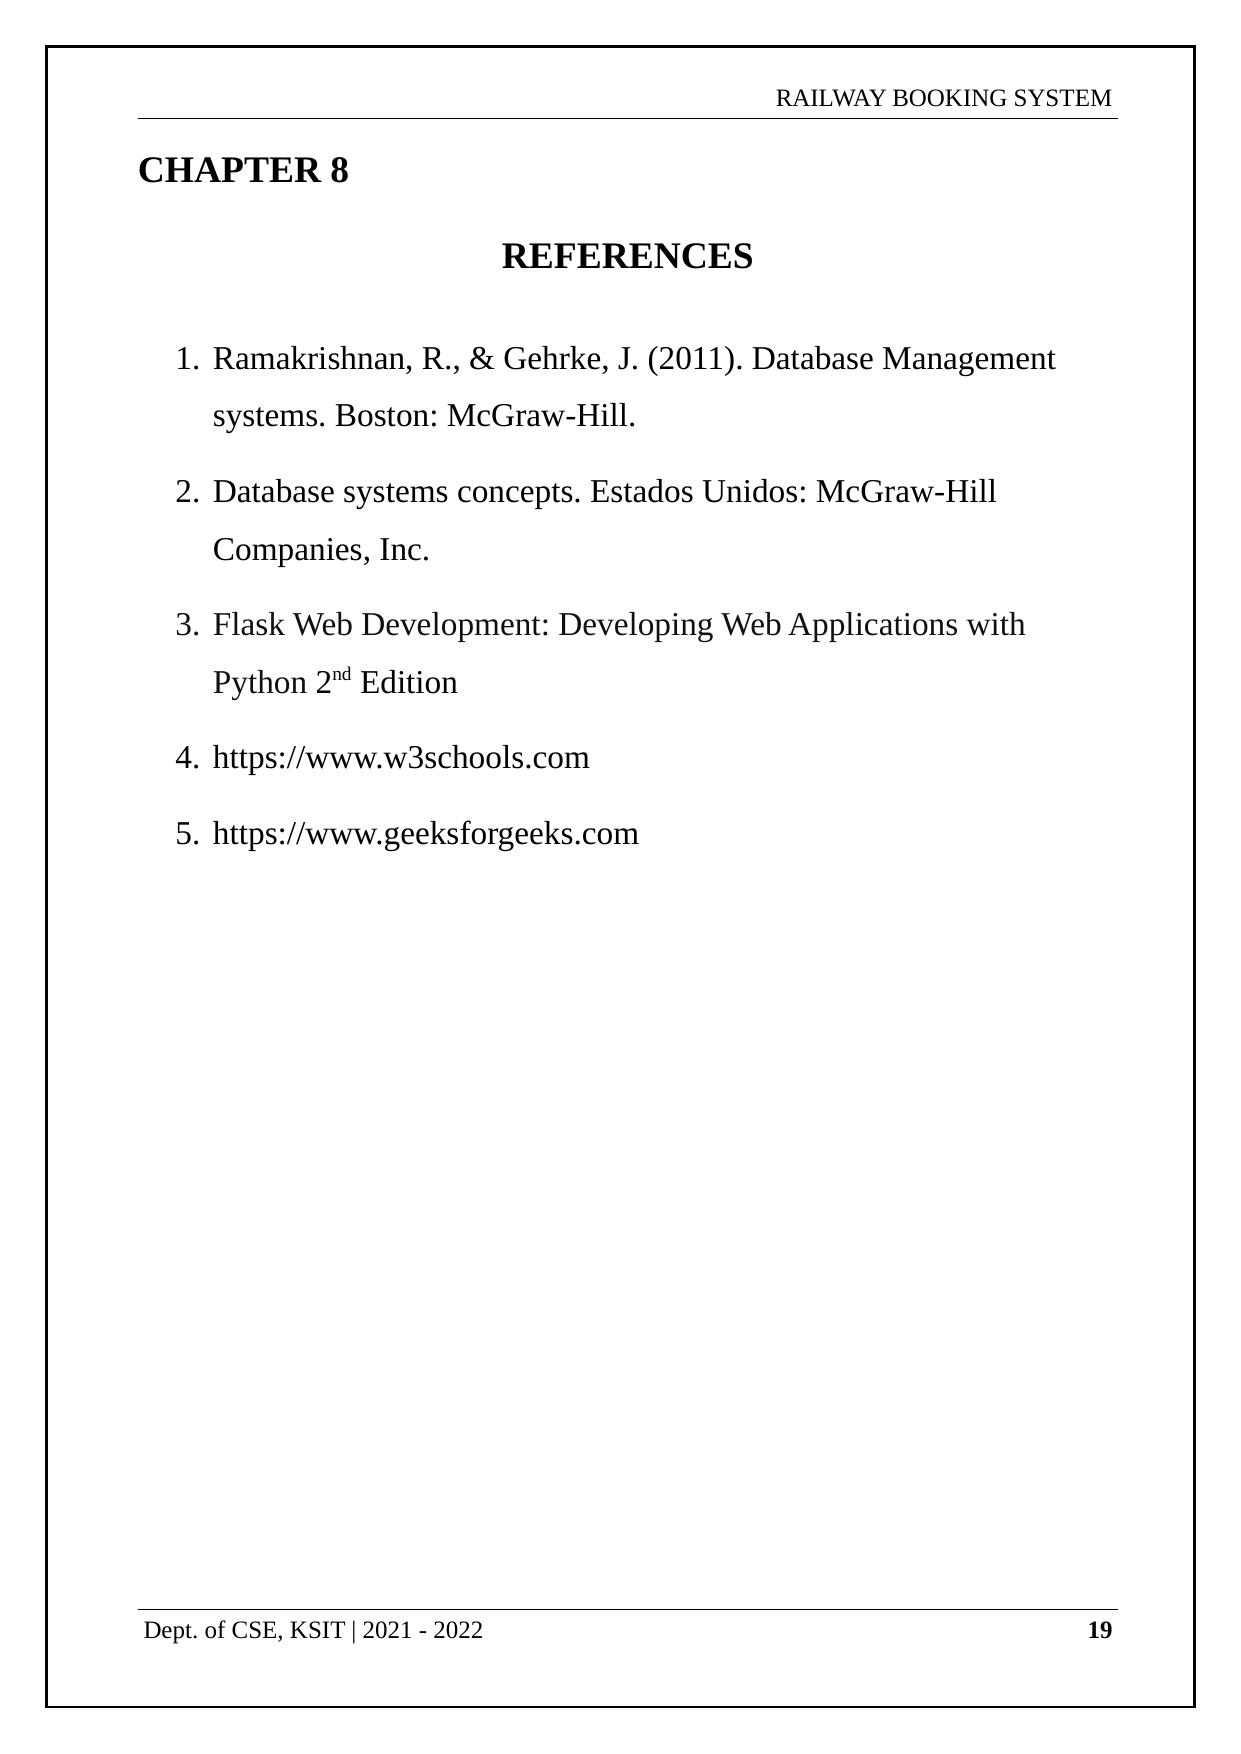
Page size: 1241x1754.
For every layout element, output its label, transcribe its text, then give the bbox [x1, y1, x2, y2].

list Ramakrishnan, R., & Gehrke, J. (2011). Database Management systems. Boston: McGraw-Hill. [175, 338, 1118, 434]
table_header 19 [628, 1610, 1118, 1650]
text REFERENCES [138, 234, 1118, 277]
list https://www.geeksforgeeks.com [175, 813, 1118, 852]
text CHAPTER 8 [138, 148, 1118, 191]
list https://www.w3schools.com [175, 738, 1118, 776]
subtitle Flask Web Development: Developing Web Applications with Python 2nd Edition [175, 604, 1118, 700]
table_header RAILWAY BOOKING SYSTEM [138, 78, 1118, 118]
table_header Dept. of CSE, KSIT | 2021 - 2022 [138, 1610, 628, 1650]
list Database systems concepts. Estados Unidos: McGraw-Hill Companies, Inc. [175, 471, 1118, 567]
